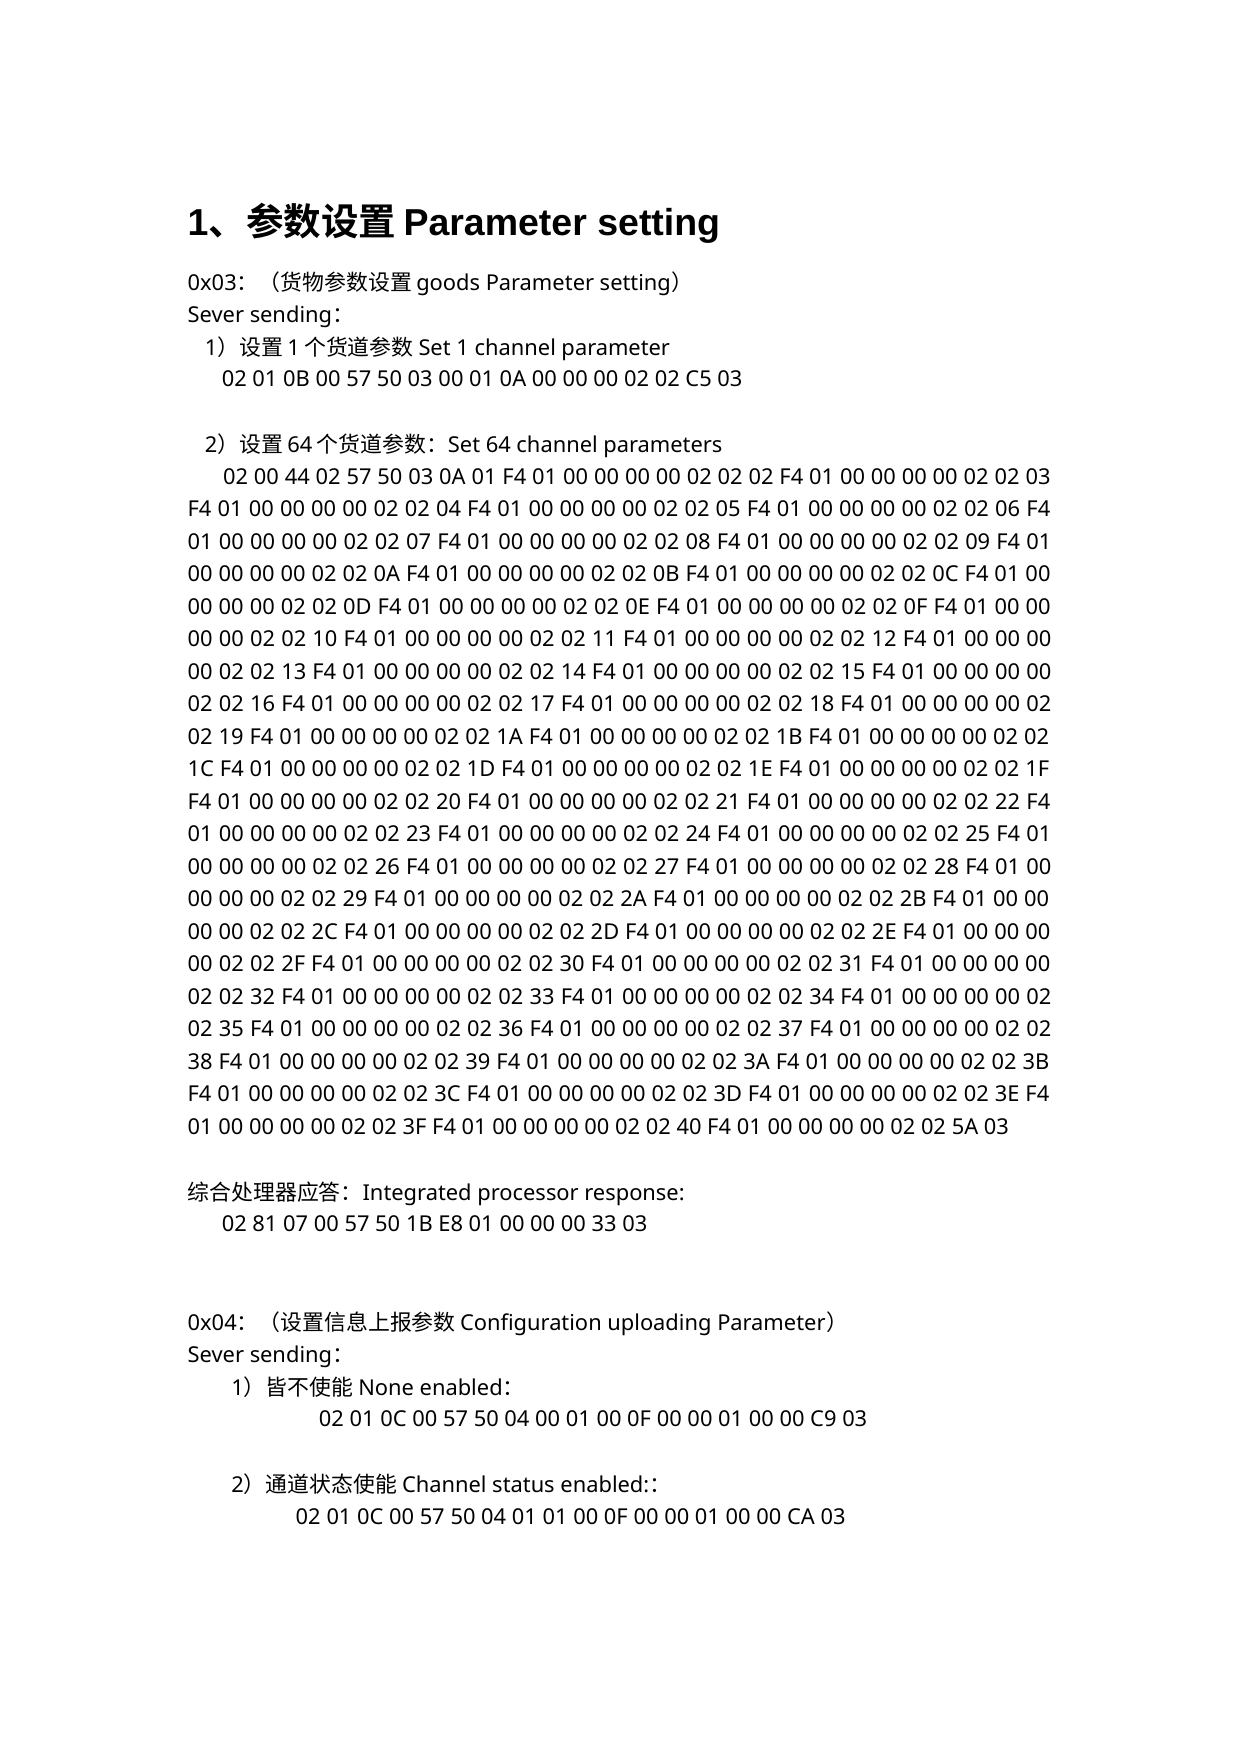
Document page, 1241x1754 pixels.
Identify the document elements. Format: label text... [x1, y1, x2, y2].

text Sever sending： [187, 297, 1053, 329]
text 02 01 0C 00 57 50 04 00 01 00 0F 00 00 01 00 00 C9 03 [187, 1402, 1053, 1434]
text 综合处理器应答：Integrated processor response: [187, 1174, 1053, 1207]
text 2）设置64个货道参数：Set 64 channel parameters [187, 427, 1053, 459]
text 1）皆不使能 None enabled： [187, 1369, 1053, 1402]
text 02 81 07 00 57 50 1B E8 01 00 00 00 33 03 [187, 1207, 1053, 1239]
text Sever sending： [187, 1337, 1053, 1369]
text 2）通道状态使能 Channel status enabled:： [187, 1467, 1053, 1499]
text 0x03：（货物参数设置goods Parameter setting） [187, 264, 1053, 297]
text 02 01 0B 00 57 50 03 00 01 0A 00 00 00 02 02 C5 03 [187, 362, 1053, 394]
text 02 00 44 02 57 50 03 0A 01 F4 01 00 00 00 00 02 02 02 F4 01 00 00 00 00 02 02 03 F4 01 00 00 00 00 02 02 04 F4 01 00 00 00 00 02 02 05 F4 01 00 00 00 00 02 02 06 F4 01 00 00 00 00 02 02 07 F4 01 00 00 00 00 02 02 08 F4 01 00 00 00 00 02 02 09 F4 01 00 00 00 00 02 02 0A F4 01 00 00 00 00 02 02 0B F4 01 00 00 00 00 02 02 0C F4 01 00 00 00 00 02 02 0D F4 01 00 00 00 00 02 02 0E F4 01 00 00 00 00 02 02 0F F4 01 00 00 00 00 02 02 10 F4 01 00 00 00 00 02 02 11 F4 01 00 00 00 00 02 02 12 F4 01 00 00 00 00 02 02 13 F4 01 00 00 00 00 02 02 14 F4 01 00 00 00 00 02 02 15 F4 01 00 00 00 00 02 02 16 F4 01 00 00 00 00 02 02 17 F4 01 00 00 00 00 02 02 18 F4 01 00 00 00 00 02 02 19 F4 01 00 00 00 00 02 02 1A F4 01 00 00 00 00 02 02 1B F4 01 00 00 00 00 02 02 1C F4 01 00 00 00 00 02 02 1D F4 01 00 00 00 00 02 02 1E F4 01 00 00 00 00 02 02 1F F4 01 00 00 00 00 02 02 20 F4 01 00 00 00 00 02 02 21 F4 01 00 00 00 00 02 02 22 F4 01 00 00 00 00 02 02 23 F4 01 00 00 00 00 02 02 24 F4 01 00 00 00 00 02 02 25 F4 01 00 00 00 00 02 02 26 F4 01 00 00 00 00 02 02 27 F4 01 00 00 00 00 02 02 28 F4 01 00 00 00 00 02 02 29 F4 01 00 00 00 00 02 02 2A F4 01 00 00 00 00 02 02 2B F4 01 00 00 00 00 02 02 2C F4 01 00 00 00 00 02 02 2D F4 01 00 00 00 00 02 02 2E F4 01 00 00 00 00 02 02 2F F4 01 00 00 00 00 02 02 30 F4 01 00 00 00 00 02 02 31 F4 01 00 00 00 00 02 02 32 F4 01 00 00 00 00 02 02 33 F4 01 00 00 00 00 02 02 34 F4 01 00 00 00 00 02 02 35 F4 01 00 00 00 00 02 02 36 F4 01 00 00 00 00 02 02 37 F4 01 00 00 00 00 02 02 38 F4 01 00 00 00 00 02 02 39 F4 01 00 00 00 00 02 02 3A F4 01 00 00 00 00 02 02 3B F4 01 00 00 00 00 02 02 3C F4 01 00 00 00 00 02 02 3D F4 01 00 00 00 00 02 02 3E F4 01 00 00 00 00 02 02 3F F4 01 00 00 00 00 02 02 40 F4 01 00 00 00 00 02 02 5A 03 [187, 459, 1053, 1142]
subtitle 1、参数设置Parameter setting [187, 187, 1053, 252]
text 1）设置1个货道参数 Set 1 channel parameter [187, 329, 1053, 362]
text 02 01 0C 00 57 50 04 01 01 00 0F 00 00 01 00 00 CA 03 [187, 1499, 1053, 1532]
text 0x04：（设置信息上报参数Configuration uploading Parameter） [187, 1304, 1053, 1337]
